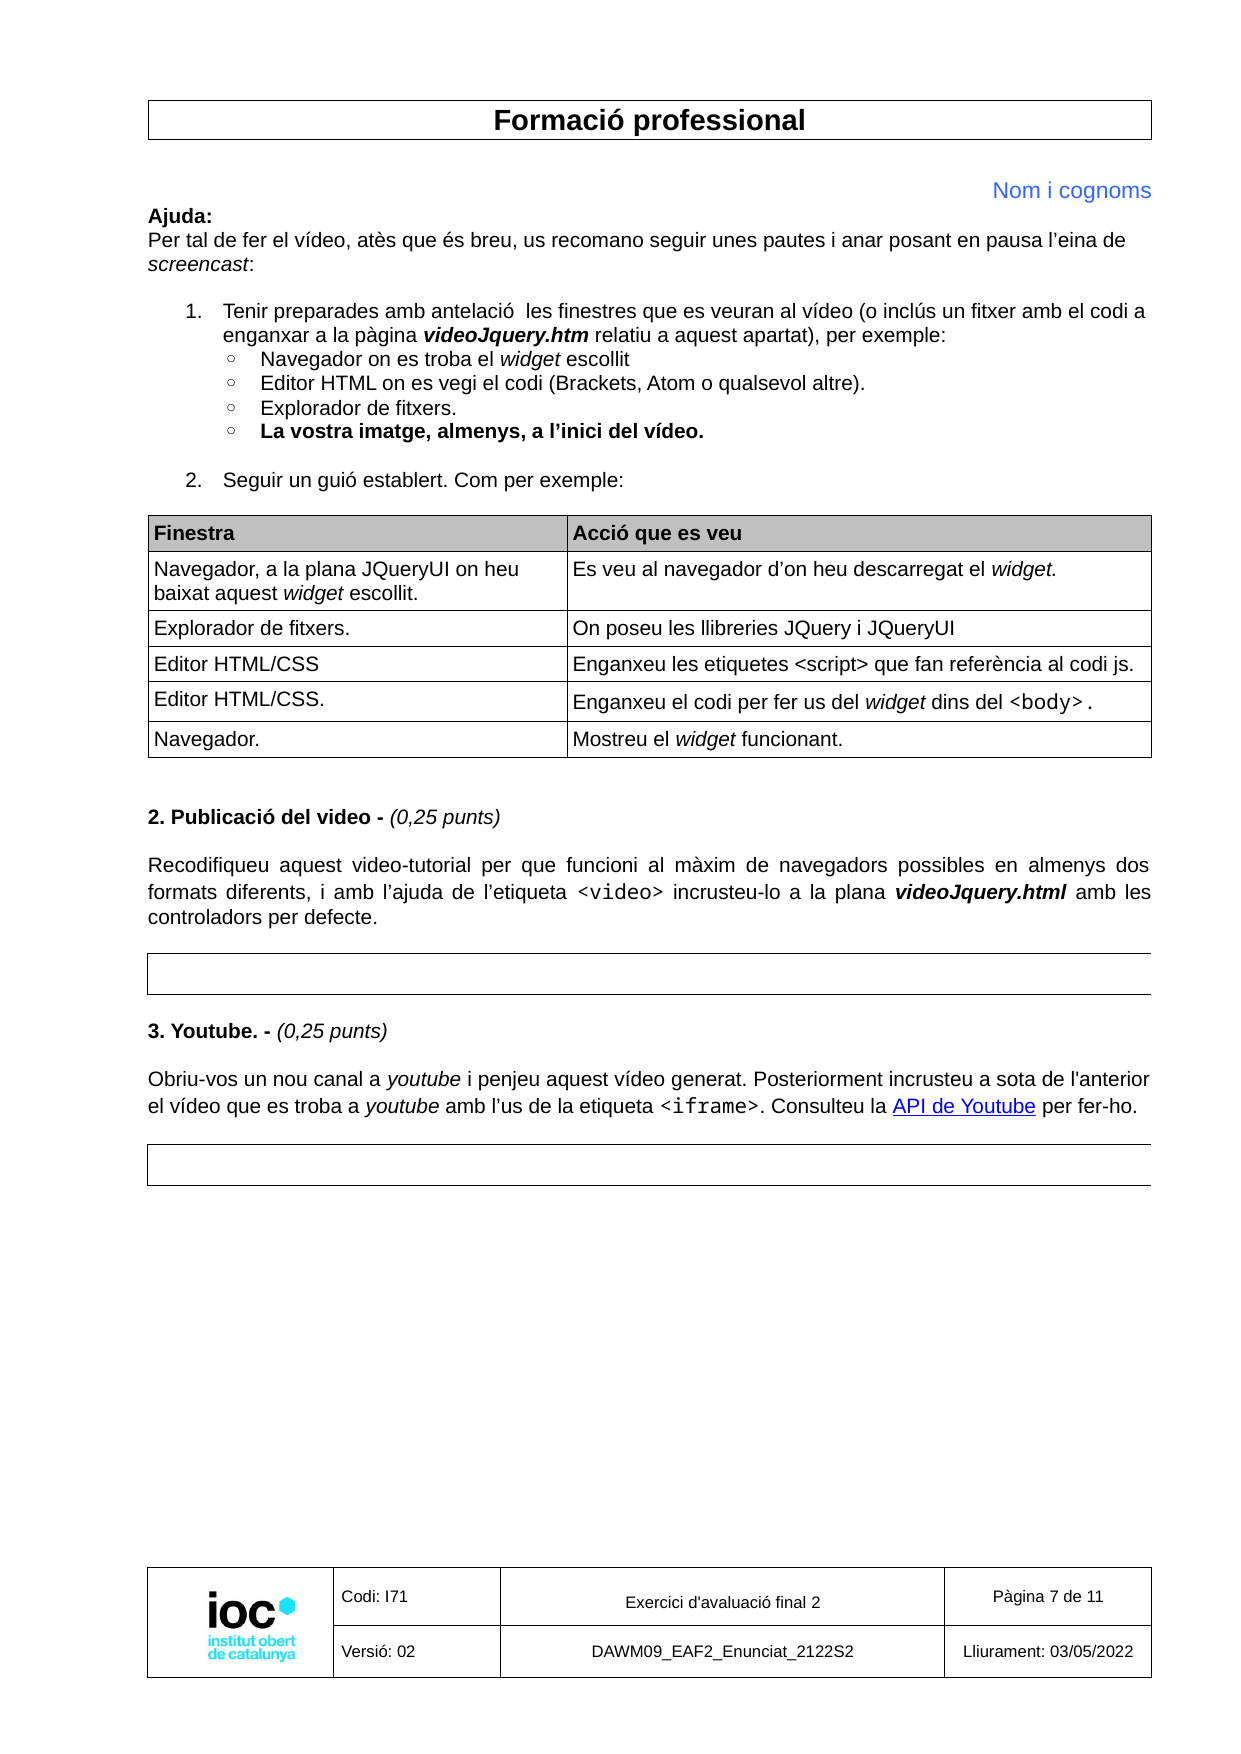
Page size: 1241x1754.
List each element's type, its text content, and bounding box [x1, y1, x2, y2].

table_cell Navegador. [149, 722, 567, 757]
list Tenir preparades amb antelació les finestres que es veuran al vídeo (o inclús un fitxer amb el codi a enganxar a la pàgina videoJquery.htm relatiu a aquest apartat), per exemple: [185, 299, 1151, 347]
table_cell Navegador, a la plana JQueryUI on heu baixat aquest widget escollit. [149, 552, 567, 610]
picture [195, 1577, 309, 1673]
list Navegador on es troba el widget escollit [223, 347, 1151, 371]
table_header [148, 1145, 1151, 1185]
list La vostra imatge, almenys, a l’inici del vídeo. [223, 419, 1151, 443]
table_cell Mostreu el widget funcionant. [568, 722, 1151, 757]
table_cell Es veu al navegador d’on heu descarregat el widget. [568, 552, 1151, 610]
table_header [148, 954, 1151, 994]
table_cell Editor HTML/CSS. [149, 682, 567, 721]
list Editor HTML on es vegi el codi (Brackets, Atom o qualsevol altre). [223, 371, 1151, 395]
text 3. Youtube. - (0,25 punts) [148, 1019, 1151, 1043]
text Obriu-vos un nou canal a youtube i penjeu aquest vídeo generat. Posteriorment incrusteu a sota de l'anterior el vídeo que es troba a youtube amb l’us de la etiqueta <iframe>. Consulteu la API de Youtube per fer-ho. [148, 1067, 1151, 1120]
table_header Finestra [149, 516, 567, 551]
text Per tal de fer el vídeo, atès que és breu, us recomano seguir unes pautes i anar posant en pausa l’eina de screencast: [148, 227, 1151, 275]
table_cell Editor HTML/CSS [149, 647, 567, 681]
list Seguir un guió establert. Com per exemple: [185, 467, 1151, 491]
text 2. Publicació del video - (0,25 punts) [148, 805, 1151, 829]
table_cell On poseu les llibreries JQuery i JQueryUI [568, 611, 1151, 646]
table_header Acció que es veu [568, 516, 1151, 551]
table_cell Enganxeu el codi per fer us del widget dins del <body>. [568, 682, 1151, 721]
list Explorador de fitxers. [223, 395, 1151, 419]
table_cell Explorador de fitxers. [149, 611, 567, 646]
text Ajuda: [148, 203, 1151, 227]
list Recodifiqueu aquest video-tutorial per que funcioni al màxim de navegadors possibles en almenys dos formats diferents, i amb l’ajuda de l’etiqueta <video> incrusteu-lo a la plana videoJquery.html amb les controladors per defecte. [112, 853, 1151, 929]
table_cell Enganxeu les etiquetes <script> que fan referència al codi js. [568, 647, 1151, 681]
